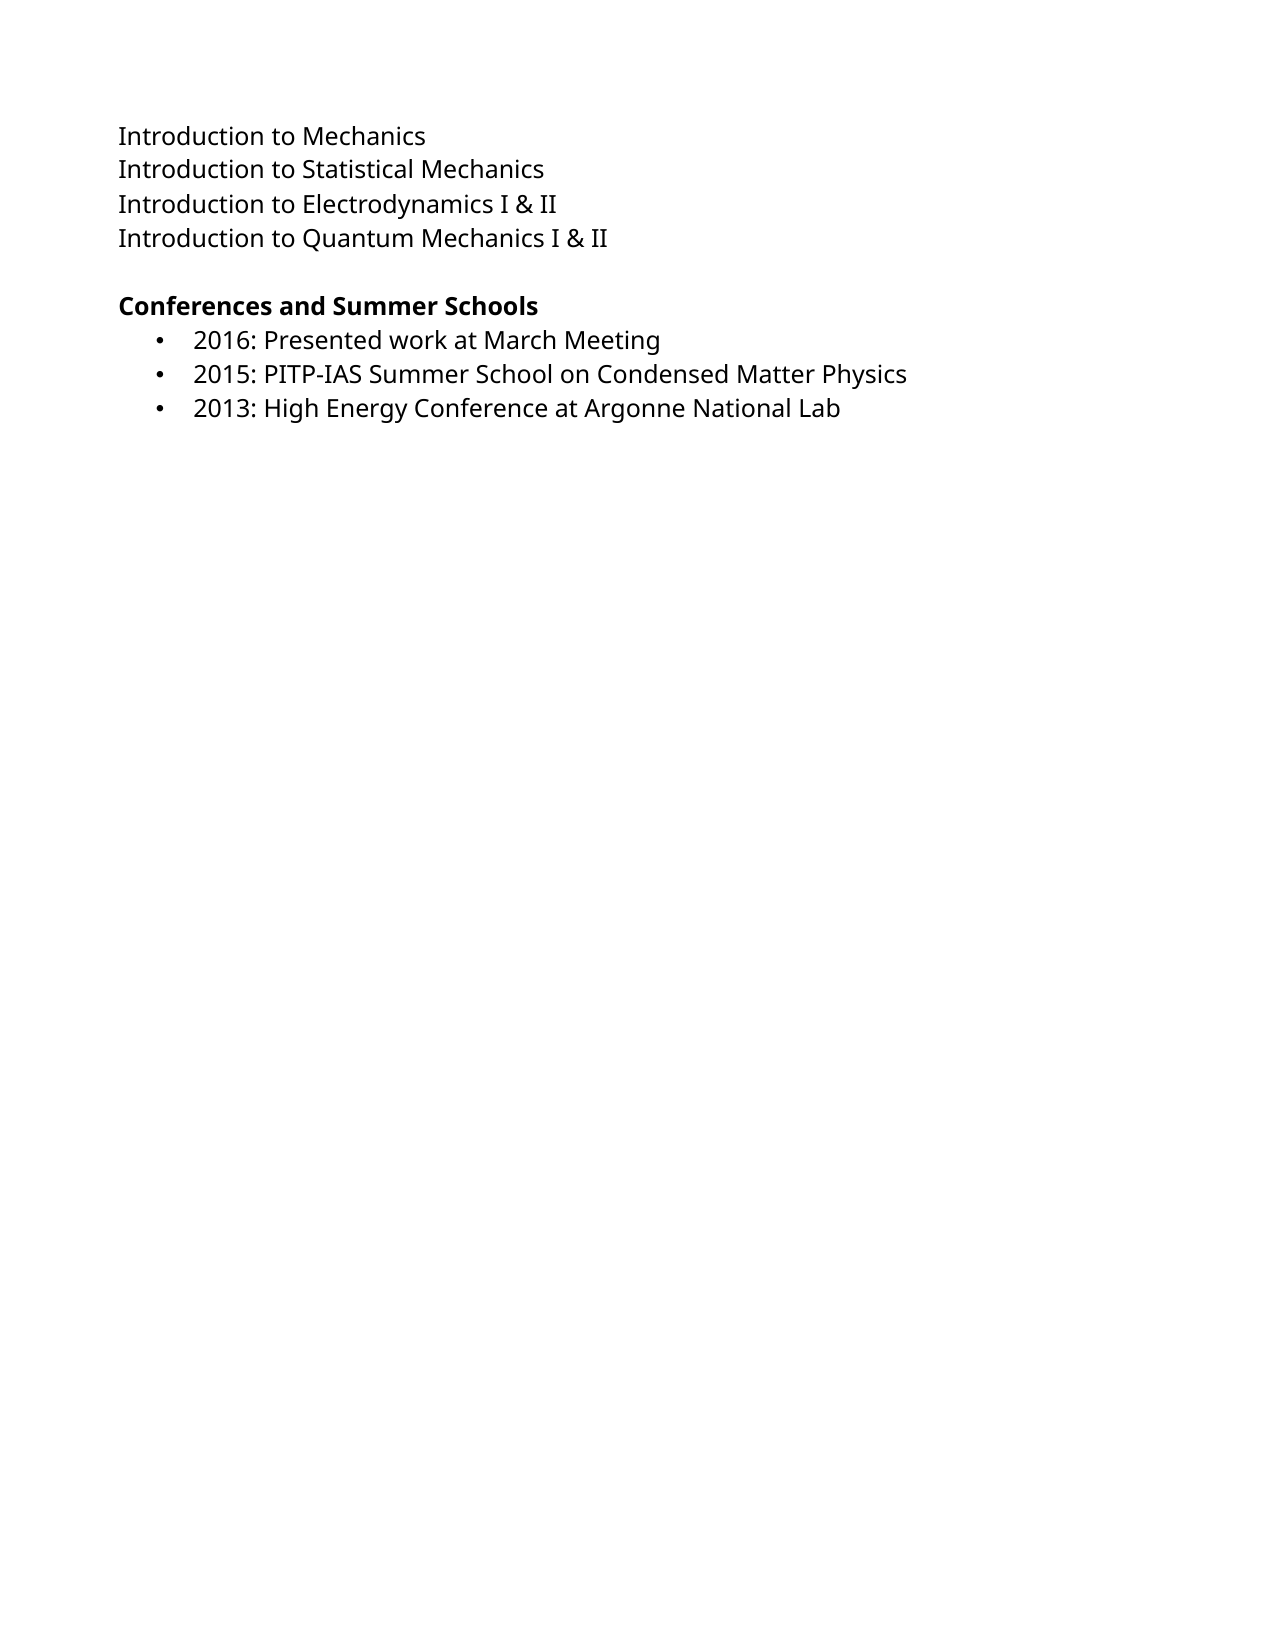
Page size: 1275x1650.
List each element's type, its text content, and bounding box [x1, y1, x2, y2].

text Introduction to Electrodynamics I & II [118, 186, 1157, 220]
text Introduction to Statistical Mechanics [118, 152, 1157, 186]
text Introduction to Quantum Mechanics I & II [118, 220, 1157, 254]
list 2015: PITP-IAS Summer School on Condensed Matter Physics [156, 357, 1157, 391]
text Conferences and Summer Schools [118, 288, 1157, 322]
text Introduction to Mechanics [118, 118, 1157, 152]
list 2013: High Energy Conference at Argonne National Lab [156, 391, 1157, 425]
list 2016: Presented work at March Meeting [156, 322, 1157, 357]
